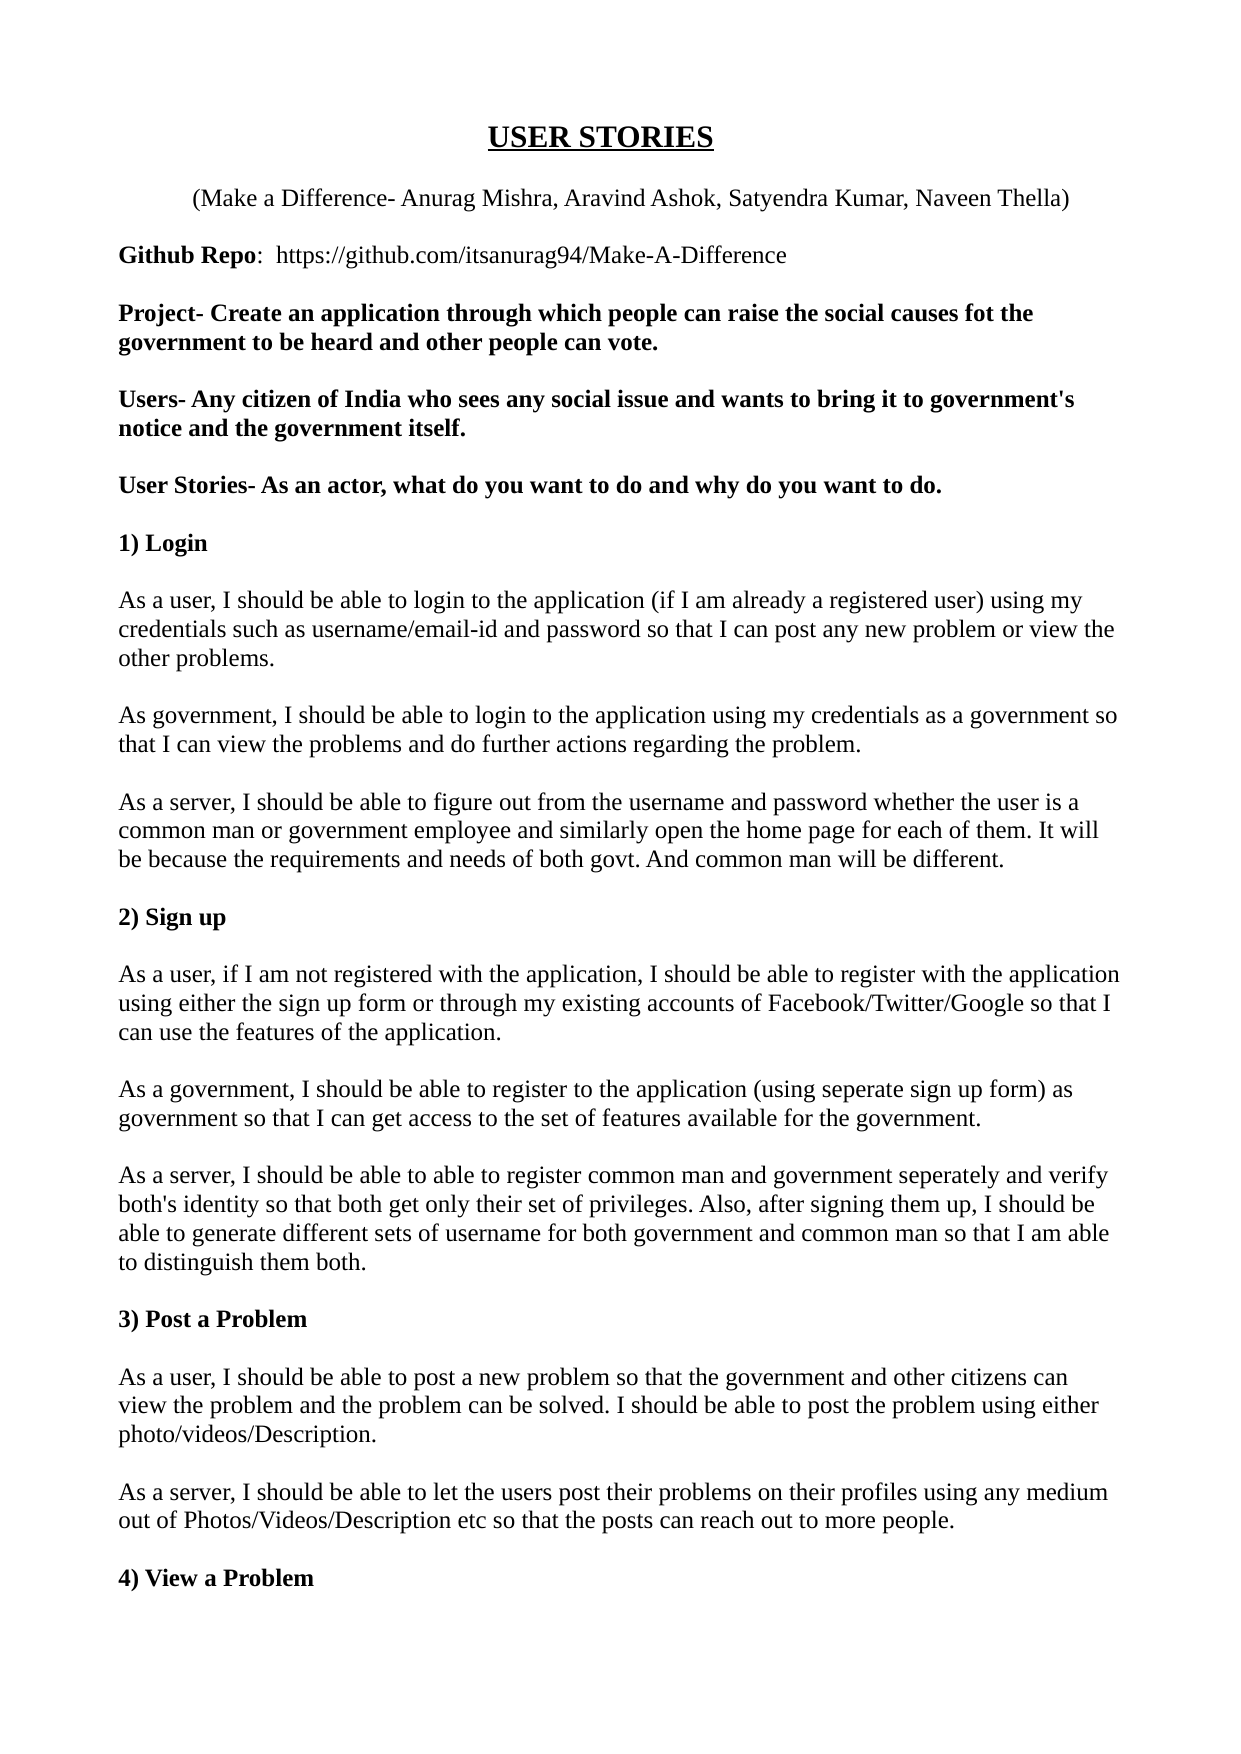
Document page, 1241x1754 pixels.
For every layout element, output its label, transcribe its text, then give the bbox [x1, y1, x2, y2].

text USER STORIES [118, 118, 1122, 154]
text As a server, I should be able to figure out from the username and password whether the user is a common man or government employee and similarly open the home page for each of them. It will be because the requirements and needs of both govt. And common man will be different. [118, 787, 1122, 873]
text 1) Login [118, 528, 1122, 557]
text As a server, I should be able to let the users post their problems on their profiles using any medium out of Photos/Videos/Description etc so that the posts can reach out to more people. [118, 1477, 1122, 1534]
text As a server, I should be able to able to register common man and government seperately and verify both's identity so that both get only their set of privileges. Also, after signing them up, I should be able to generate different sets of username for both government and common man so that I am able to distinguish them both. [118, 1160, 1122, 1275]
text As a government, I should be able to register to the application (using seperate sign up form) as government so that I can get access to the set of features available for the government. [118, 1074, 1122, 1132]
text 4) View a Problem [118, 1563, 1122, 1592]
text Users- Any citizen of India who sees any social issue and wants to bring it to government's notice and the government itself. [118, 384, 1122, 442]
text 2) Sign up [118, 902, 1122, 930]
text As a user, I should be able to login to the application (if I am already a registered user) using my credentials such as username/email-id and password so that I can post any new problem or view the other problems. [118, 585, 1122, 672]
text User Stories- As an actor, what do you want to do and why do you want to do. [118, 470, 1122, 499]
text As a user, I should be able to post a new problem so that the government and other citizens can view the problem and the problem can be solved. I should be able to post the problem using either photo/videos/Description. [118, 1362, 1122, 1448]
text As a user, if I am not registered with the application, I should be able to register with the application using either the sign up form or through my existing accounts of Facebook/Twitter/Google so that I can use the features of the application. [118, 959, 1122, 1045]
text 3) Post a Problem [118, 1304, 1122, 1333]
text Project- Create an application through which people can raise the social causes fot the government to be heard and other people can vote. [118, 298, 1122, 355]
text Github Repo: https://github.com/itsanurag94/Make-A-Difference [118, 240, 1122, 269]
text As government, I should be able to login to the application using my credentials as a government so that I can view the problems and do further actions regarding the problem. [118, 700, 1122, 758]
text (Make a Difference- Anurag Mishra, Aravind Ashok, Satyendra Kumar, Naveen Thella) [118, 183, 1122, 212]
